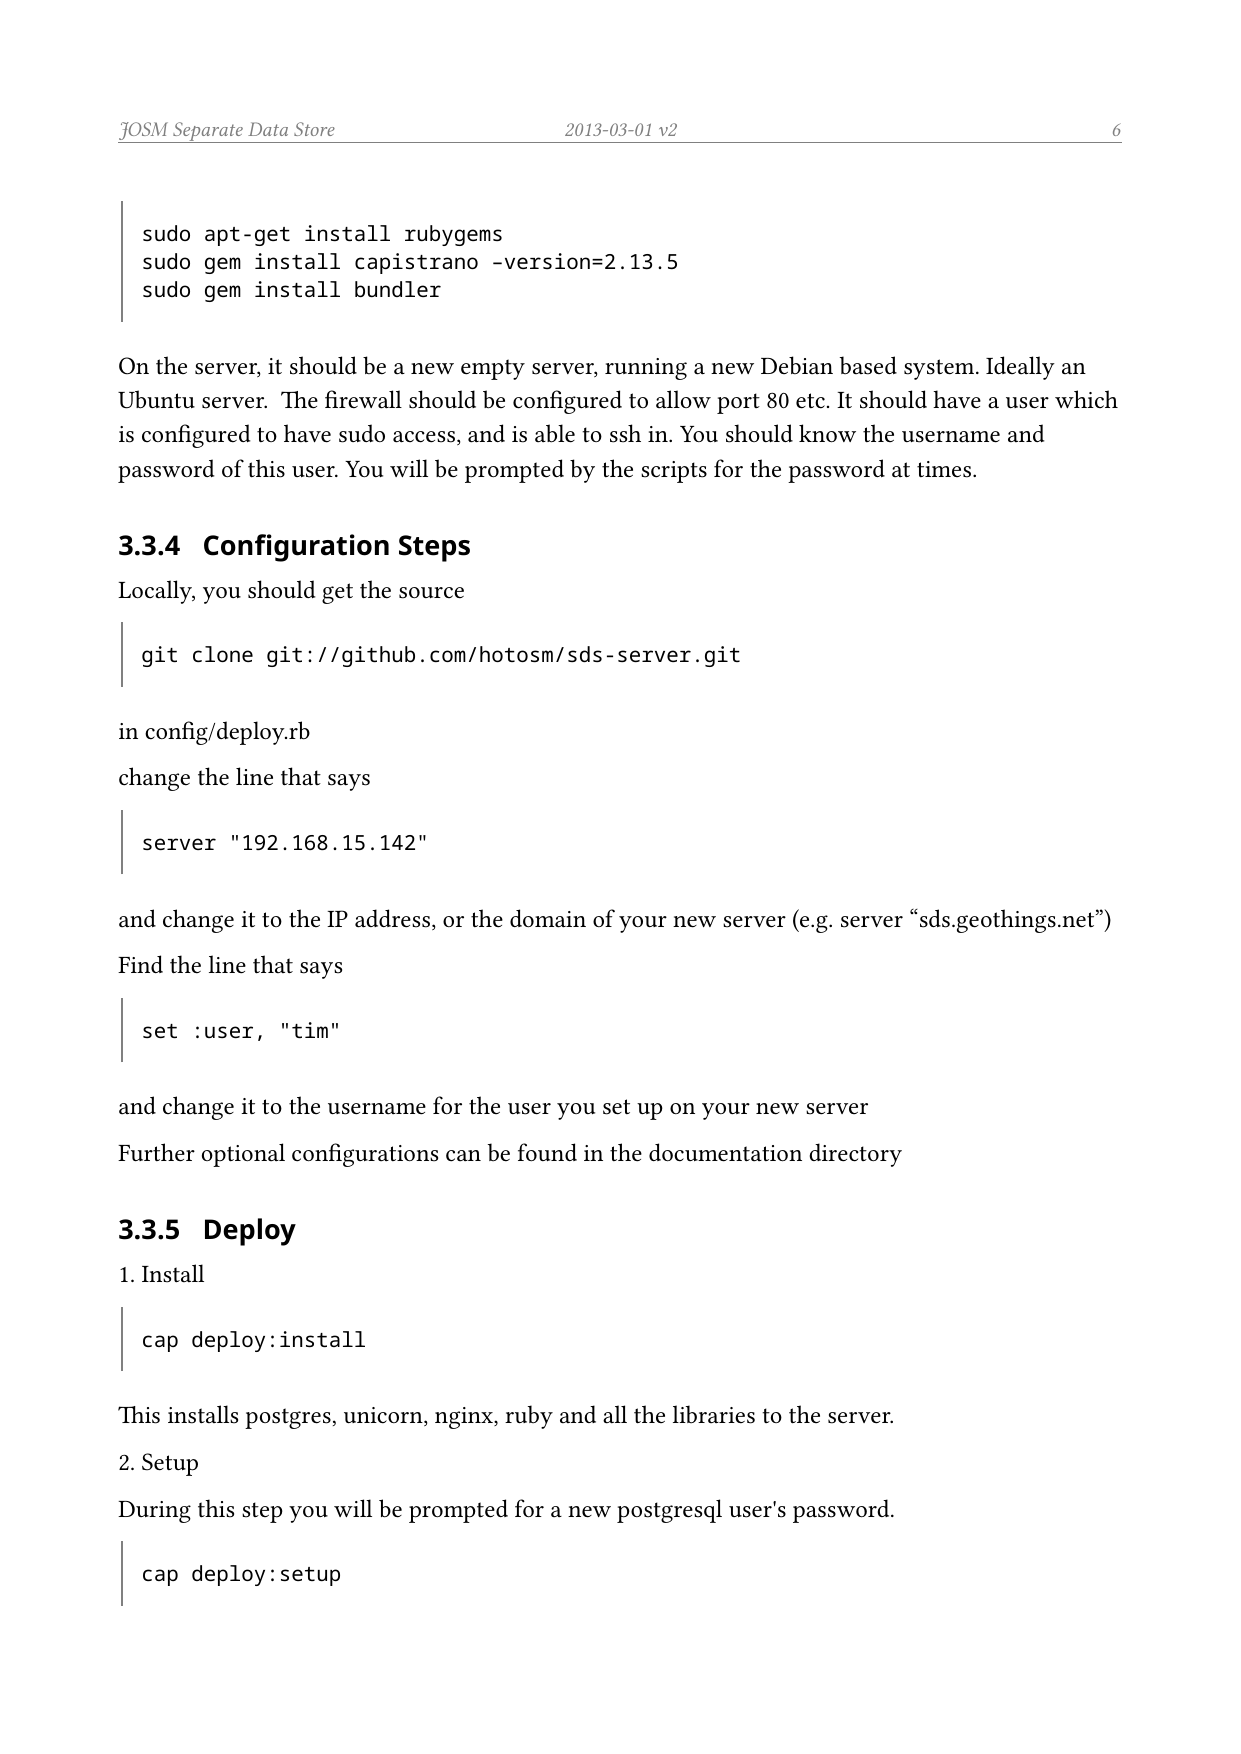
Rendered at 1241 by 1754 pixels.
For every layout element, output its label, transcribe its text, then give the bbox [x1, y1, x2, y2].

text Locally, you should get the source [118, 576, 1122, 604]
text During this step you will be prompted for a new postgresql user's password. [118, 1494, 1122, 1523]
text and change it to the IP address, or the domain of your new server (e.g. server “sds.geothings.net”) [118, 904, 1122, 933]
text and change it to the username for the user you set up on your new server [118, 1092, 1122, 1121]
text This installs postgres, unicorn, nginx, ruby and all the libraries to the server. [118, 1401, 1122, 1430]
text change the line that says [118, 763, 1122, 792]
text in config/deploy.rb [118, 717, 1122, 745]
text cap deploy:setup [123, 1541, 1122, 1606]
subtitle Deploy [118, 1211, 1122, 1248]
text On the server, it should be a new empty server, running a new Debian based system. Ideally an Ubuntu server. The firewall should be configured to allow port 80 etc. It should have a user which is configured to have sudo access, and is able to ssh in. You should know the username and password of this user. You will be prompted by the scripts for the password at times. [118, 352, 1122, 483]
text set :user, "tim" [123, 998, 1122, 1062]
text 1. Install [118, 1260, 1122, 1289]
text sudo apt-get install rubygems sudo gem install capistrano –version=2.13.5 sudo gem install bundler [123, 201, 1122, 322]
text Find the line that says [118, 951, 1122, 980]
text 2. Setup [118, 1448, 1122, 1476]
subtitle Configuration Steps [118, 526, 1122, 563]
text git clone git://github.com/hotosm/sds-server.git [123, 622, 1122, 687]
text cap deploy:install [123, 1307, 1122, 1371]
text Further optional configurations can be found in the documentation directory [118, 1139, 1122, 1168]
text server "192.168.15.142" [123, 810, 1122, 874]
